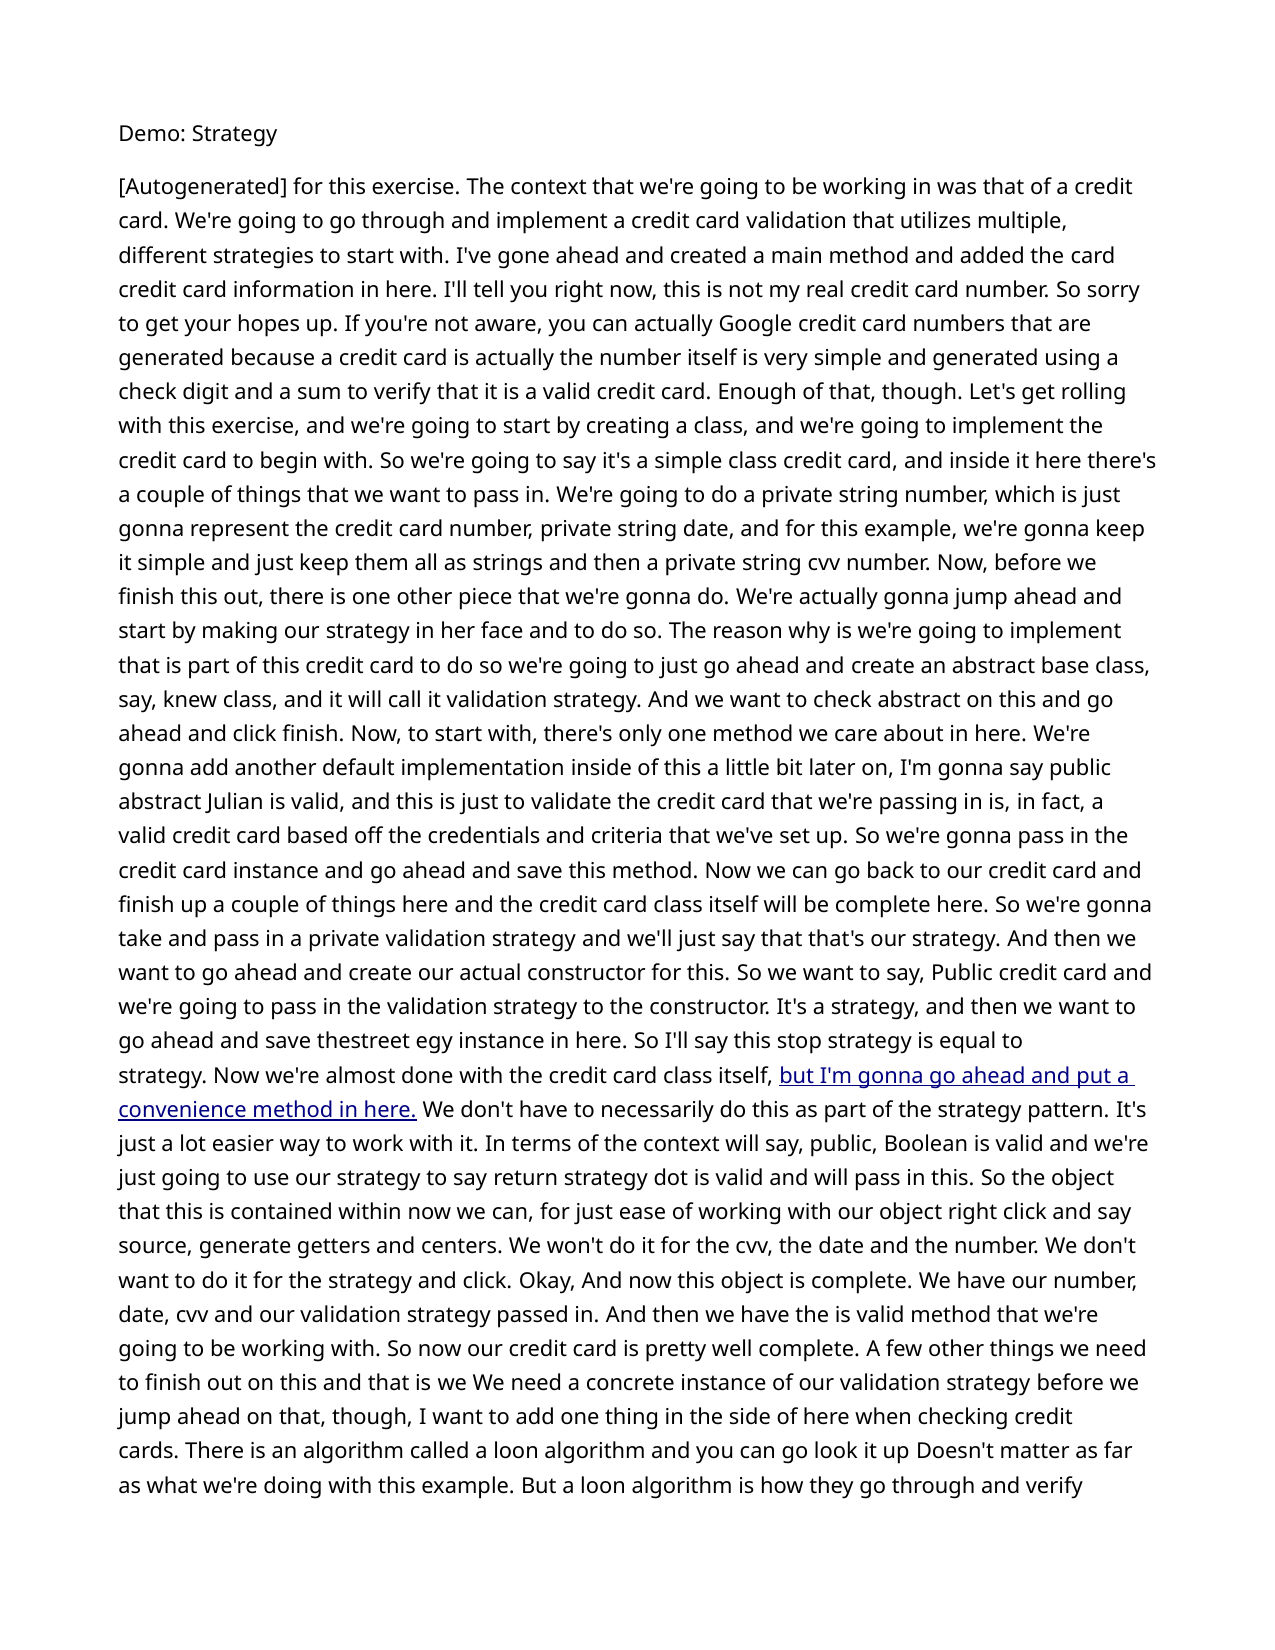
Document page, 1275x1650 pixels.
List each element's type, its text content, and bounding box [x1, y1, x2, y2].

subtitle Demo: Strategy [118, 118, 1157, 148]
text [Autogenerated] for this exercise. The context that we're going to be working in was that of a credit card. We're going to go through and implement a credit card validation that utilizes multiple, different strategies to start with. I've gone ahead and created a main method and added the card credit card information in here. I'll tell you right now, this is not my real credit card number. So sorry to get your hopes up. If you're not aware, you can actually Google credit card numbers that are generated because a credit card is actually the number itself is very simple and generated using a check digit and a sum to verify that it is a valid credit card. Enough of that, though. Let's get rolling with this exercise, and we're going to start by creating a class, and we're going to implement the credit card to begin with. So we're going to say it's a simple class credit card, and inside it here there's a couple of things that we want to pass in. We're going to do a private string number, which is just gonna represent the credit card number, private string date, and for this example, we're gonna keep it simple and just keep them all as strings and then a private string cvv number. Now, before we finish this out, there is one other piece that we're gonna do. We're actually gonna jump ahead and start by making our strategy in her face and to do so. The reason why is we're going to implement that is part of this credit card to do so we're going to just go ahead and create an abstract base class, say, knew class, and it will call it validation strategy. And we want to check abstract on this and go ahead and click finish. Now, to start with, there's only one method we care about in here. We're gonna add another default implementation inside of this a little bit later on, I'm gonna say public abstract Julian is valid, and this is just to validate the credit card that we're passing in is, in fact, a valid credit card based off the credentials and criteria that we've set up. So we're gonna pass in the credit card instance and go ahead and save this method. Now we can go back to our credit card and finish up a couple of things here and the credit card class itself will be complete here. So we're gonna take and pass in a private validation strategy and we'll just say that that's our strategy. And then we want to go ahead and create our actual constructor for this. So we want to say, Public credit card and we're going to pass in the validation strategy to the constructor. It's a strategy, and then we want to go ahead and save thestreet egy instance in here. So I'll say this stop strategy is equal to strategy. Now we're almost done with the credit card class itself, but I'm gonna go ahead and put a convenience method in here. We don't have to necessarily do this as part of the strategy pattern. It's just a lot easier way to work with it. In terms of the context will say, public, Boolean is valid and we're just going to use our strategy to say return strategy dot is valid and will pass in this. So the object that this is contained within now we can, for just ease of working with our object right click and say source, generate getters and centers. We won't do it for the cvv, the date and the number. We don't want to do it for the strategy and click. Okay, And now this object is complete. We have our number, date, cvv and our validation strategy passed in. And then we have the is valid method that we're going to be working with. So now our credit card is pretty well complete. A few other things we need to finish out on this and that is we We need a concrete instance of our validation strategy before we jump ahead on that, though, I want to add one thing in the side of here when checking credit cards. There is an algorithm called a loon algorithm and you can go look it up Doesn't matter as far as what we're doing with this example. But a loon algorithm is how they go through and verify [118, 171, 1157, 1499]
